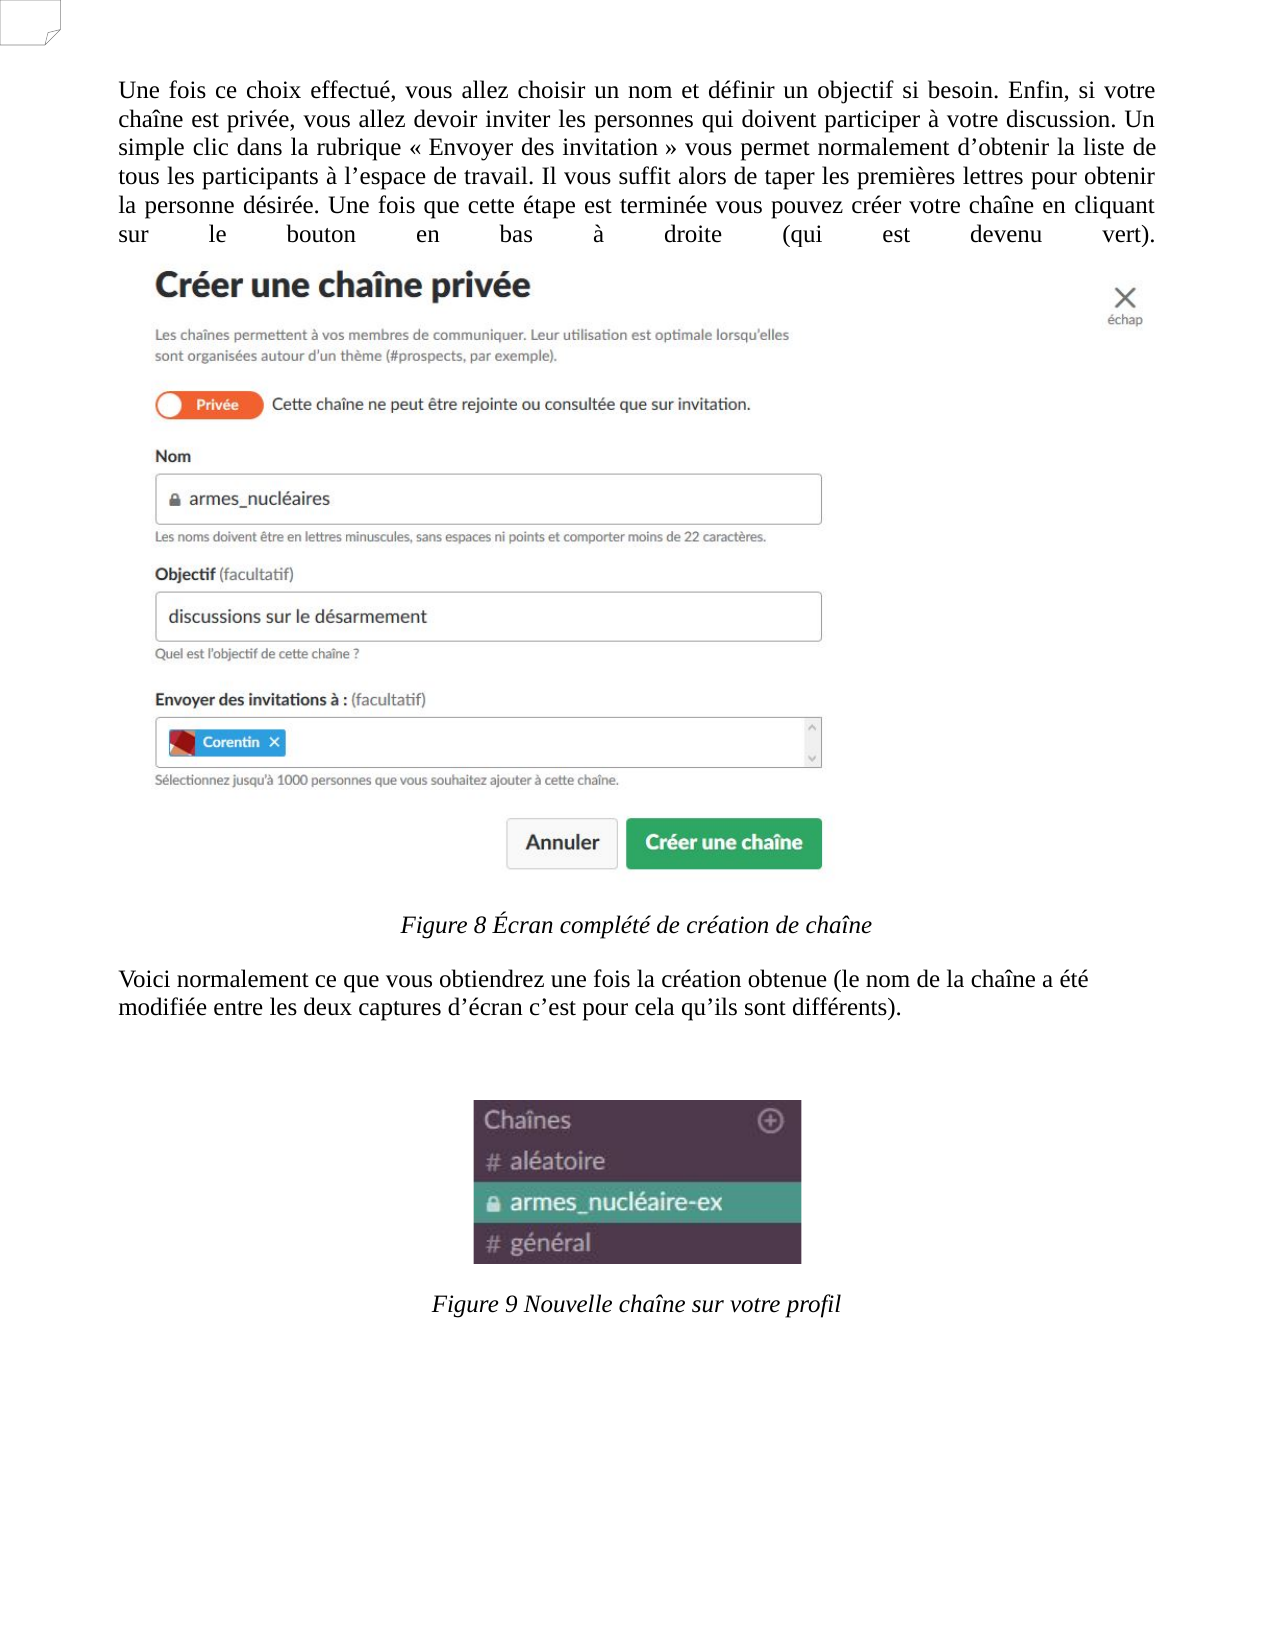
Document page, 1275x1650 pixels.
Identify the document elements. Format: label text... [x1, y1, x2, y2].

text Voici normalement ce que vous obtiendrez une fois la création obtenue (le nom de la chaîne a été modifiée entre les deux captures d’écran c’est pour cela qu’ils sont différents). [118, 964, 1157, 1021]
text Une fois ce choix effectué, vous allez choisir un nom et définir un objectif si besoin. Enfin, si votre chaîne est privée, vous allez devoir inviter les personnes qui doivent participer à votre discussion. Un simple clic dans la rubrique « Envoyer des invitation » vous permet normalement d’obtenir la liste de tous les participants à l’espace de travail. Il vous suffit alors de taper les premières lettres pour obtenir la personne désirée. Une fois que cette étape est terminée vous pouvez créer votre chaîne en cliquant sur le bouton en bas à droite (qui est devenu vert). [118, 75, 1157, 885]
text Figure 8 Écran complété de création de chaîne [118, 910, 1157, 939]
text Figure 9 Nouvelle chaîne sur votre profil [118, 1289, 1157, 1318]
